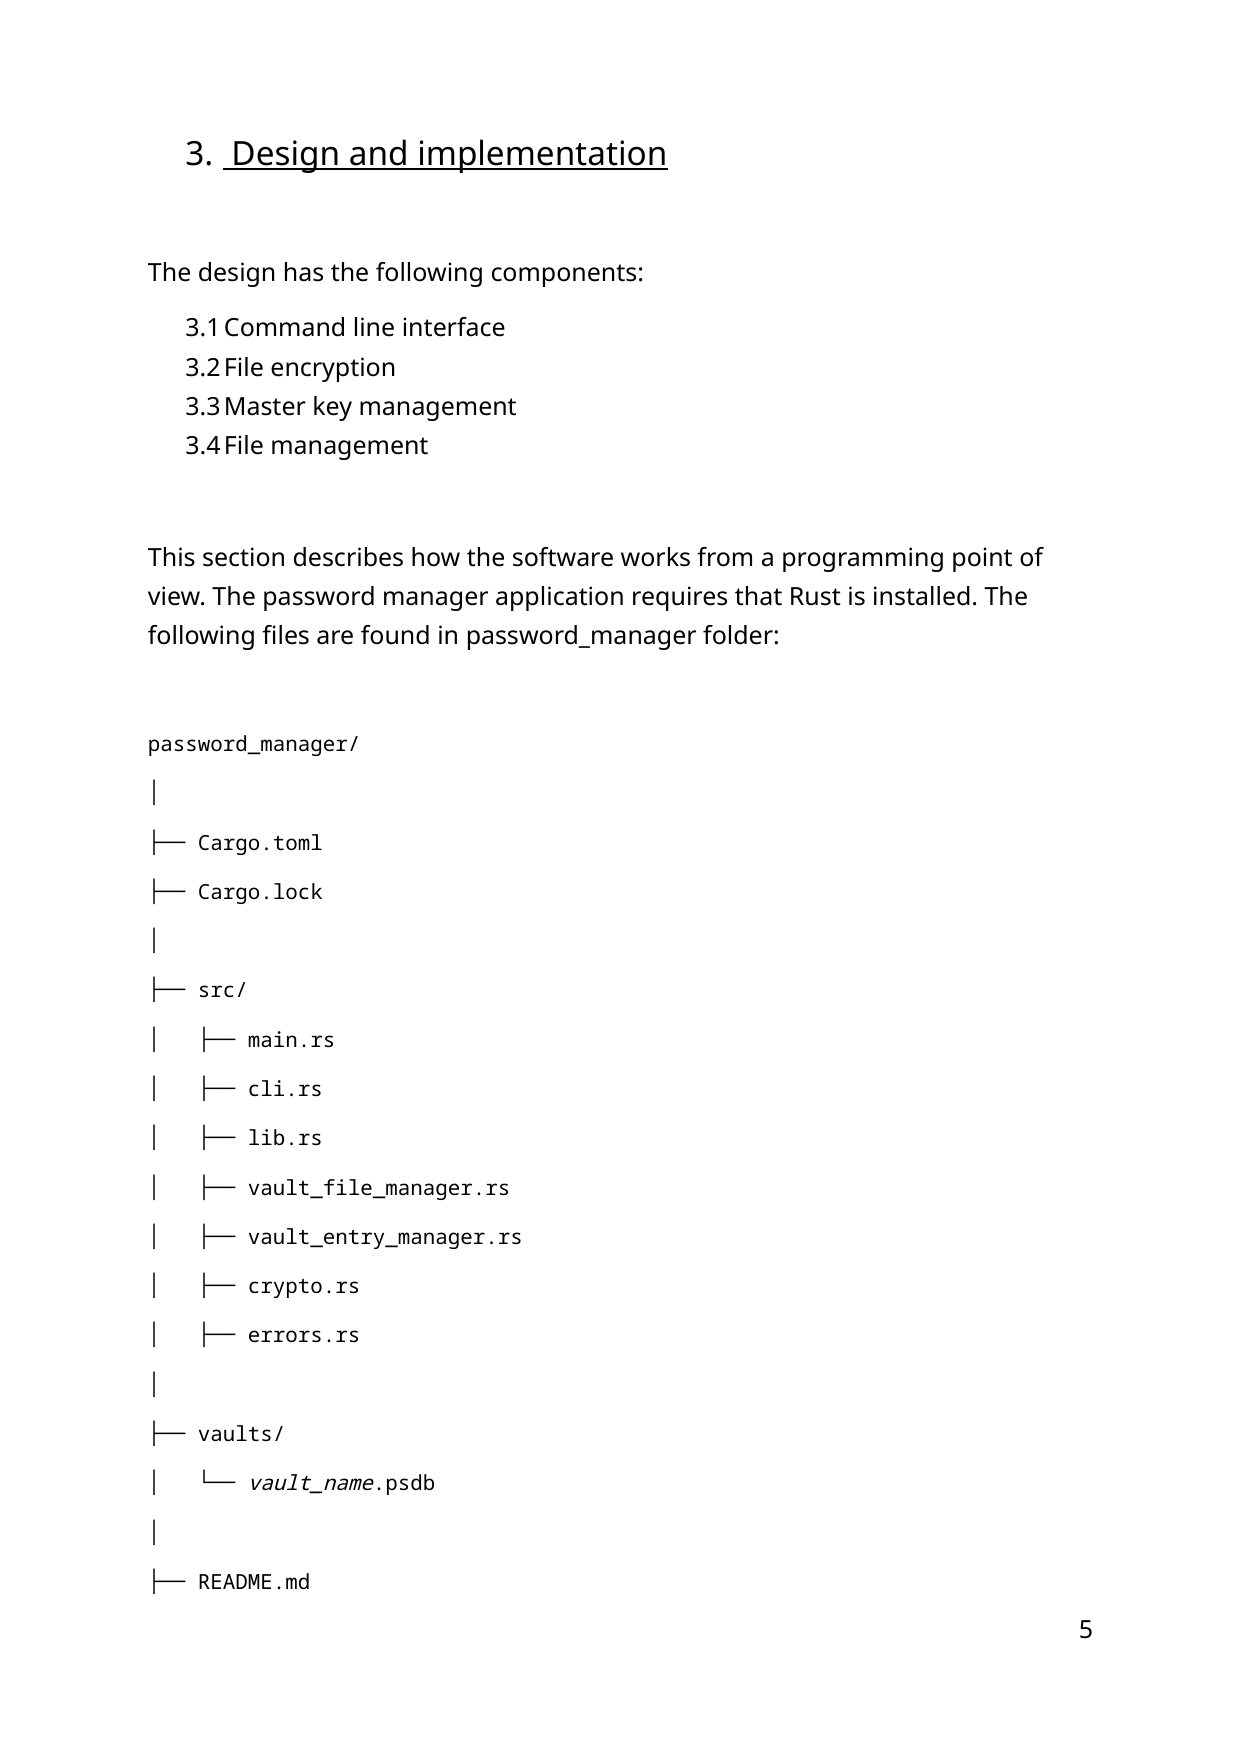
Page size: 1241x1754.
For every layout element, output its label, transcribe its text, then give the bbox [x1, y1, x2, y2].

text │ [148, 1518, 1093, 1546]
text │ ├── crypto.rs [148, 1271, 1093, 1300]
list Design and implementation [185, 129, 1093, 175]
list File management [185, 428, 1093, 462]
text This section describes how the software works from a programming point of view. The password manager application requires that Rust is installed. The following files are found in password_manager folder: [148, 539, 1093, 652]
text │ ├── lib.rs [148, 1123, 1093, 1152]
text The design has the following components: [148, 254, 1093, 288]
text │ [148, 1370, 1093, 1398]
text │ [148, 778, 1093, 807]
text │ ├── vault_entry_manager.rs [148, 1222, 1093, 1250]
text │ ├── cli.rs [148, 1074, 1093, 1103]
text │ ├── main.rs [148, 1025, 1093, 1053]
text │ ├── errors.rs [148, 1321, 1093, 1349]
list Command line interface [185, 310, 1093, 344]
text ├── README.md [148, 1567, 1093, 1595]
text ├── Cargo.toml [148, 828, 1093, 856]
text │ [148, 926, 1093, 955]
text ├── Cargo.lock [148, 877, 1093, 906]
text │ ├── vault_file_manager.rs [148, 1173, 1093, 1201]
text password_manager/ [148, 729, 1093, 758]
list File encryption [185, 349, 1093, 383]
text ├── vaults/ [148, 1419, 1093, 1447]
list Master key management [185, 388, 1093, 422]
text ├── src/ [148, 976, 1093, 1004]
text │ └── vault_name.psdb [148, 1468, 1093, 1497]
